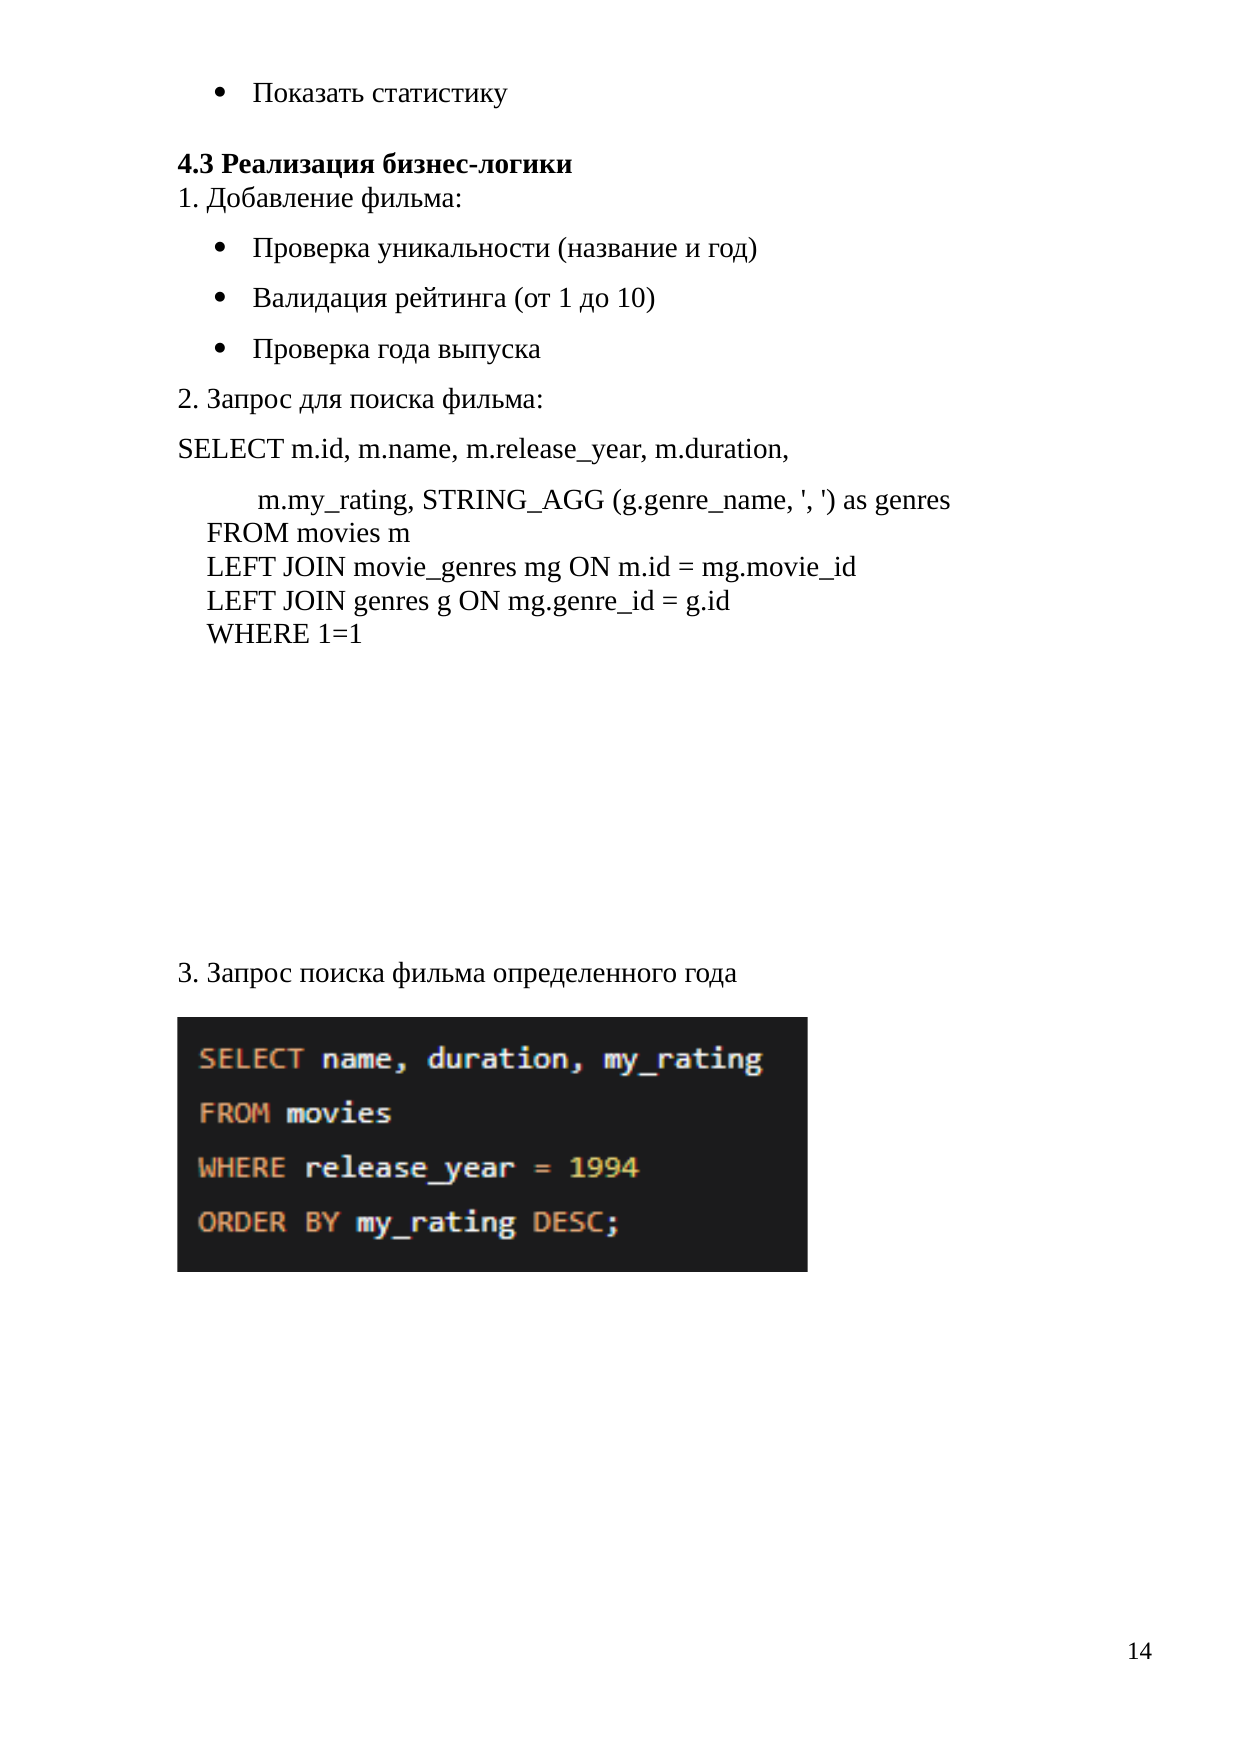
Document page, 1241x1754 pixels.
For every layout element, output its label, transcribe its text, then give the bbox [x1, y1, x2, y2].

list Проверка уникальности (название и год) [215, 230, 1152, 264]
text 1. Добавление фильма: [177, 180, 1152, 213]
text LEFT JOIN genres g ON mg.genre_id = g.id [177, 583, 1152, 616]
text 2. Запрос для поиска фильма: [177, 381, 1152, 415]
list Проверка года выпуска [215, 331, 1152, 364]
text WHERE 1=1 [177, 616, 1152, 650]
text m.my_rating, STRING_AGG (g.genre_name, ', ') as genres [177, 482, 1152, 516]
text FROM movies m [177, 516, 1152, 549]
list Показать статистику [215, 75, 1152, 109]
subtitle 4.3 Реализация бизнес-логики [177, 146, 1152, 180]
text 3. Запрос поиска фильма определенного года [177, 955, 1152, 988]
list Валидация рейтинга (от 1 до 10) [215, 281, 1152, 314]
text SELECT m.id, m.name, m.release_year, m.duration, [177, 432, 1152, 465]
text LEFT JOIN movie_genres mg ON m.id = mg.movie_id [177, 549, 1152, 583]
